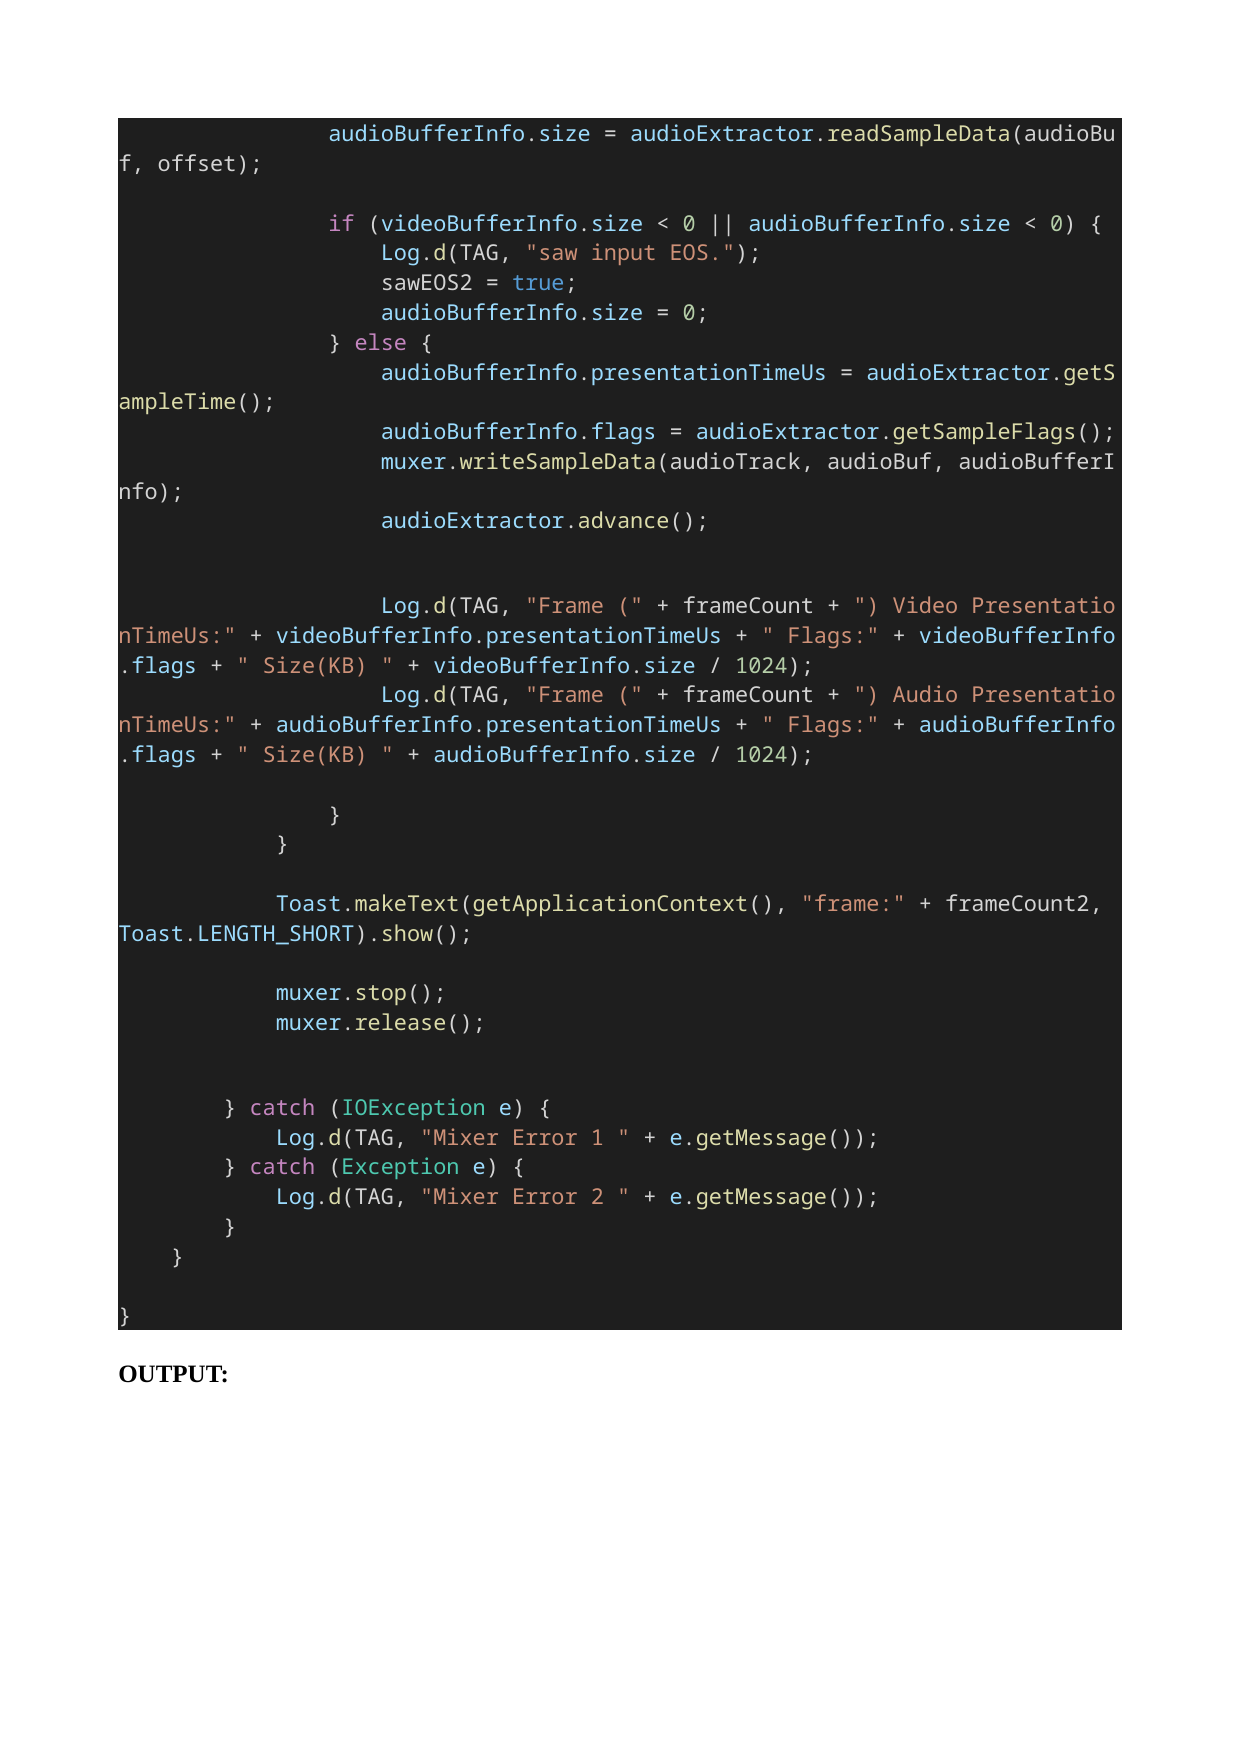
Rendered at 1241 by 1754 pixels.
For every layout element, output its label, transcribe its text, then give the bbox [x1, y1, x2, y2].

text audioBufferInfo.size = 0; [118, 297, 1122, 327]
text Toast.makeText(getApplicationContext(), "frame:" + frameCount2, Toast.LENGTH_SHORT).show(); [118, 888, 1122, 947]
text muxer.writeSampleData(audioTrack, audioBuf, audioBufferInfo); [118, 446, 1122, 505]
text muxer.stop(); [118, 977, 1122, 1007]
text } [118, 1300, 1122, 1330]
text OUTPUT: [118, 1359, 1122, 1387]
text audioBufferInfo.flags = audioExtractor.getSampleFlags(); [118, 416, 1122, 446]
text Log.d(TAG, "Frame (" + frameCount + ") Audio PresentationTimeUs:" + audioBufferInfo.presentationTimeUs + " Flags:" + audioBufferInfo.flags + " Size(KB) " + audioBufferInfo.size / 1024); [118, 679, 1122, 769]
text Log.d(TAG, "Mixer Error 2 " + e.getMessage()); [118, 1181, 1122, 1211]
text Log.d(TAG, "Mixer Error 1 " + e.getMessage()); [118, 1121, 1122, 1151]
text audioExtractor.advance(); [118, 505, 1122, 535]
text audioBufferInfo.size = audioExtractor.readSampleData(audioBuf, offset); [118, 118, 1122, 178]
text muxer.release(); [118, 1007, 1122, 1037]
text } catch (IOException e) { [118, 1092, 1122, 1121]
text audioBufferInfo.presentationTimeUs = audioExtractor.getSampleTime(); [118, 356, 1122, 416]
text } [118, 1211, 1122, 1241]
text if (videoBufferInfo.size < 0 || audioBufferInfo.size < 0) { [118, 207, 1122, 237]
text } else { [118, 327, 1122, 356]
text } catch (Exception e) { [118, 1151, 1122, 1181]
text } [118, 798, 1122, 828]
text Log.d(TAG, "Frame (" + frameCount + ") Video PresentationTimeUs:" + videoBufferInfo.presentationTimeUs + " Flags:" + videoBufferInfo.flags + " Size(KB) " + videoBufferInfo.size / 1024); [118, 590, 1122, 679]
text } [118, 1241, 1122, 1270]
text } [118, 828, 1122, 858]
text Log.d(TAG, "saw input EOS."); [118, 237, 1122, 267]
text sawEOS2 = true; [118, 267, 1122, 297]
